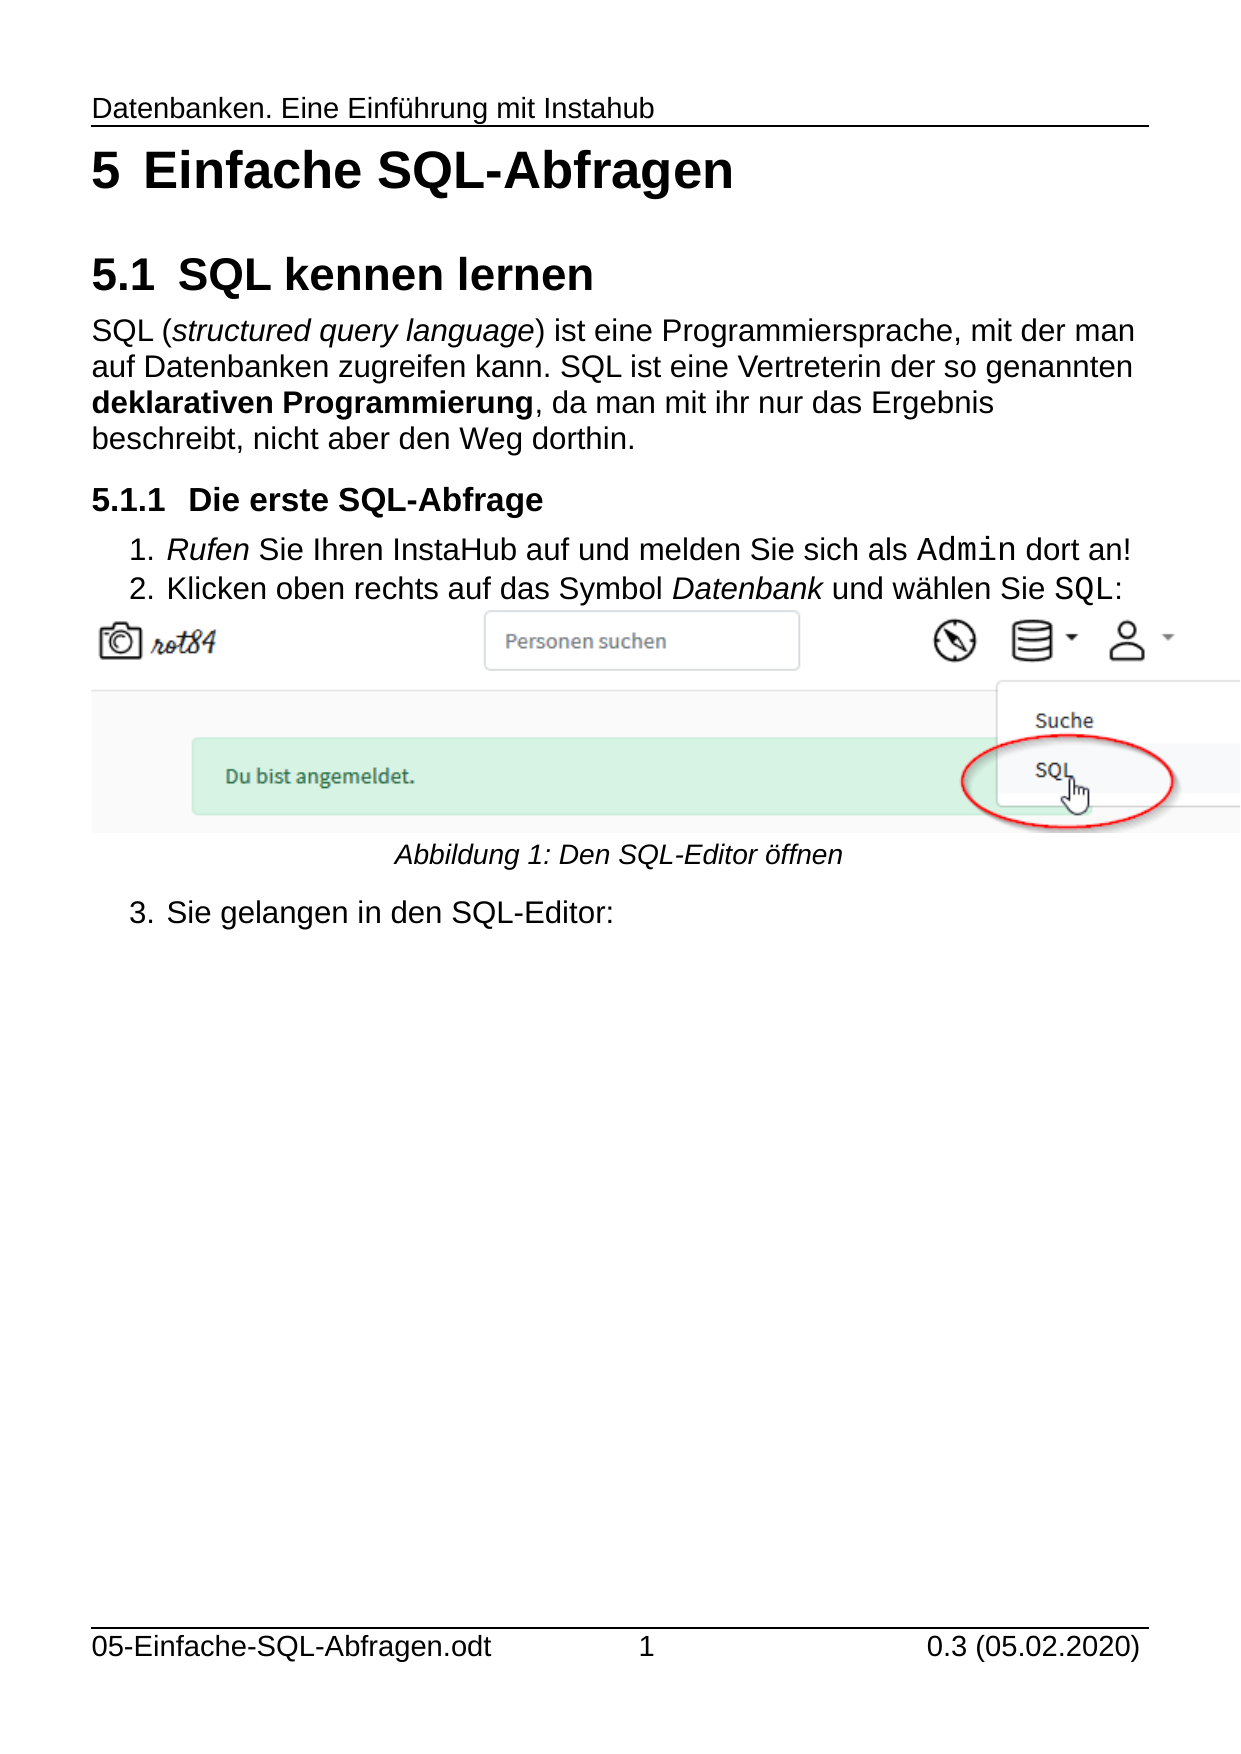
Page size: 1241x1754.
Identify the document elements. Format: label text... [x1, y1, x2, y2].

subtitle SQL kennen lernen [91, 247, 1149, 300]
text Abbildung 1: Den SQL-Editor öffnen [91, 838, 1149, 871]
list Sie gelangen in den SQL-Editor: [129, 894, 1149, 930]
list Klicken oben rechts auf das Symbol Datenbank und wählen Sie SQL: [129, 570, 1149, 609]
subtitle Die erste SQL-Abfrage [91, 480, 1149, 518]
text SQL (structured query language) ist eine Programmiersprache, mit der man auf Datenbanken zugreifen kann. SQL ist eine Vertreterin der so genannten deklarativen Programmierung, da man mit ihr nur das Ergebnis beschreibt, nicht aber den Weg dorthin. [91, 312, 1149, 456]
subtitle Einfache SQL-Abfragen [91, 139, 1149, 199]
picture [91, 609, 1241, 833]
list Rufen Sie Ihren InstaHub auf und melden Sie sich als Admin dort an! [129, 531, 1149, 570]
